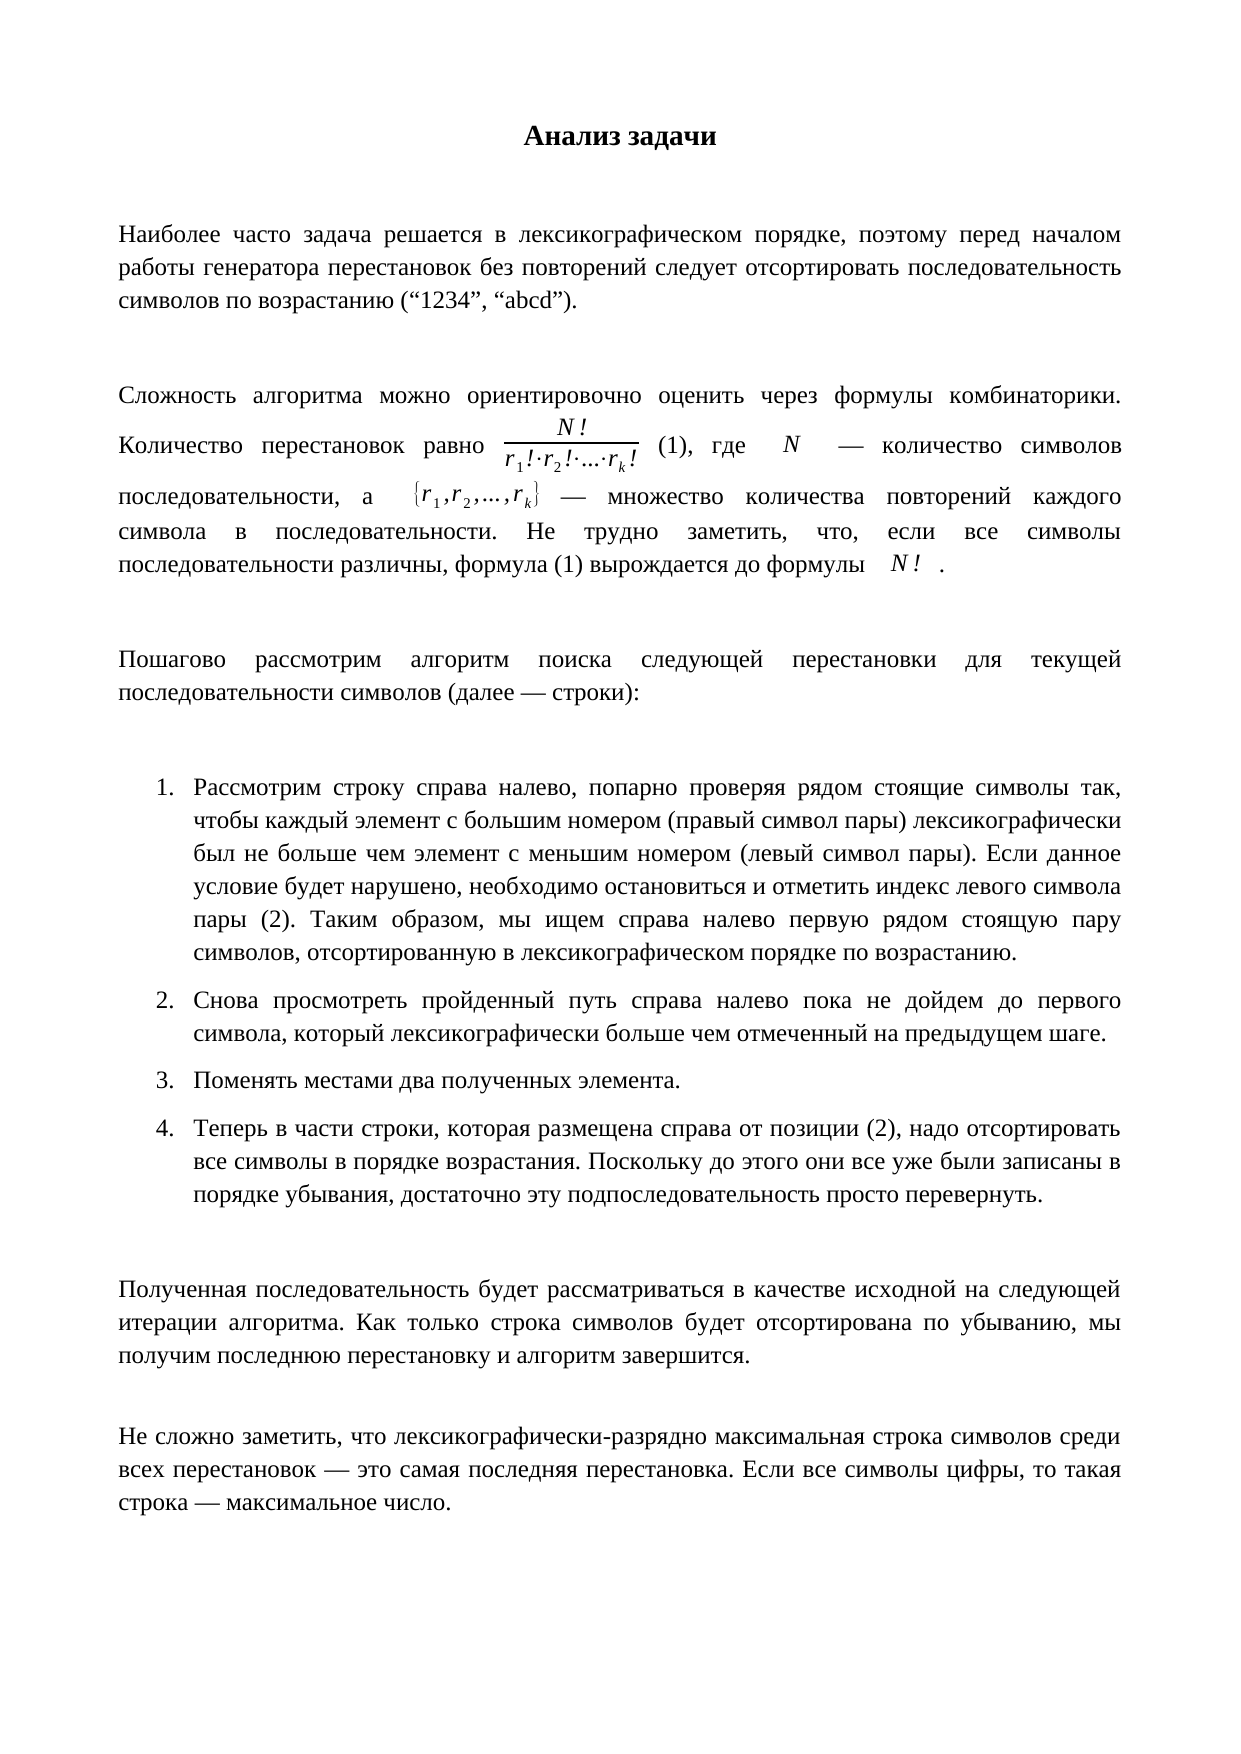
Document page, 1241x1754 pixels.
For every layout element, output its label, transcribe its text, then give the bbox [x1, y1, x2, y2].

text Анализ задачи [118, 118, 1122, 152]
text Наиболее часто задача решается в лексикографическом порядке, поэтому перед началом работы генератора перестановок без повторений следует отсортировать последовательность символов по возрастанию (“1234”, “abcd”). [118, 219, 1122, 314]
list Теперь в части строки, которая размещена справа от позиции (2), надо отсортировать все символы в порядке возрастания. Поскольку до этого они все уже были записаны в порядке убывания, достаточно эту подпоследовательность просто перевернуть. [156, 1113, 1122, 1208]
list Поменять местами два полученных элемента. [156, 1066, 1122, 1094]
text Полученная последовательность будет рассматриваться в качестве исходной на следующей итерации алгоритма. Как только строка символов будет отсортирована по убыванию, мы получим последнюю перестановку и алгоритм завершится. [118, 1274, 1122, 1369]
list Рассмотрим строку справа налево, попарно проверяя рядом стоящие символы так, чтобы каждый элемент с большим номером (правый символ пары) лексикографически был не больше чем элемент с меньшим номером (левый символ пары). Если данное условие будет нарушено, необходимо остановиться и отметить индекс левого символа пары (2). Таким образом, мы ищем справа налево первую рядом стоящую пару символов, отсортированную в лексикографическом порядке по возрастанию. [156, 772, 1122, 966]
text Не сложно заметить, что лексикографически-разрядно максимальная строка символов среди всех перестановок — это самая последняя перестановка. Если все символы цифры, то такая строка — максимальное число. [118, 1388, 1122, 1516]
list Снова просмотреть пройденный путь справа налево пока не дойдем до первого символа, который лексикографически больше чем отмеченный на предыдущем шаге. [156, 985, 1122, 1047]
text Сложность алгоритма можно ориентировочно оценить через формулы комбинаторики. Количество перестановок равно(1), где — количество символов последовательности, а — множество количества повторений каждого символа в последовательности. Не трудно заметить, что, если все символы последовательности различны, формула (1) вырождается до формулы . [118, 380, 1122, 577]
text Пошагово рассмотрим алгоритм поиска следующей перестановки для текущей последовательности символов (далее — строки): [118, 644, 1122, 706]
